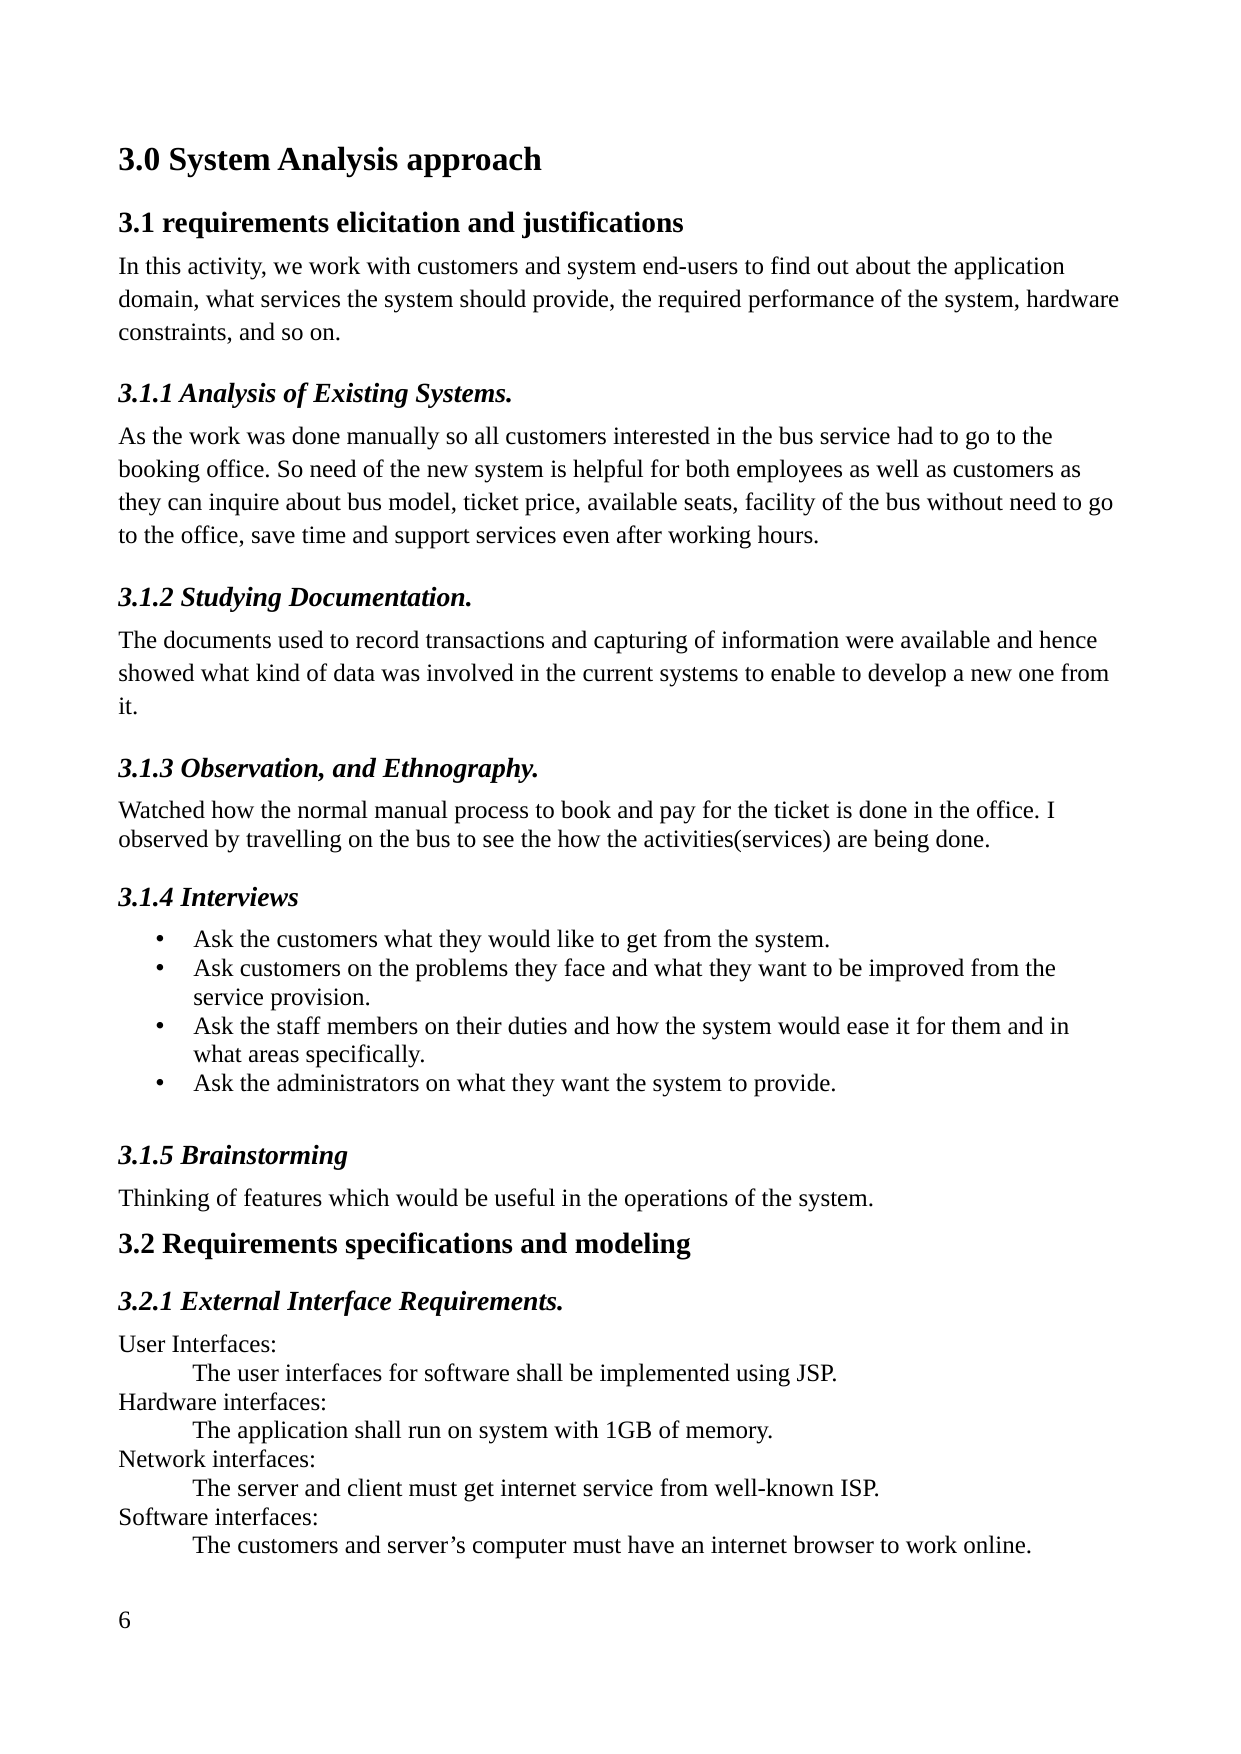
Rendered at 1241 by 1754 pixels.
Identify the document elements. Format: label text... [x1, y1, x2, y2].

subtitle 3.1.5 Brainstorming [118, 1138, 1122, 1170]
subtitle 3.2.1 External Interface Requirements. [118, 1285, 1122, 1317]
subtitle 3.1.1 Analysis of Existing Systems. [118, 377, 1122, 409]
subtitle 3.2 Requirements specifications and modeling [118, 1226, 1122, 1260]
subtitle 3.1.3 Observation, and Ethnography. [118, 751, 1122, 783]
list Ask the administrators on what they want the system to provide. [156, 1068, 1122, 1126]
list Ask the staff members on their duties and how the system would ease it for them and in what areas specifically. [156, 1011, 1122, 1068]
text Watched how the normal manual process to book and pay for the ticket is done in the office. I observed by travelling on the bus to see the how the activities(services) are being done. [118, 796, 1122, 853]
text The documents used to record transactions and capturing of information were available and hence showed what kind of data was involved in the current systems to enable to develop a new one from it. [118, 625, 1122, 720]
text The customers and server’s computer must have an internet browser to work online. [118, 1530, 1122, 1559]
text In this activity, we work with customers and system end-users to find out about the application domain, what services the system should provide, the required performance of the system, hardware constraints, and so on. [118, 251, 1122, 346]
text Hardware interfaces: [118, 1387, 1122, 1415]
subtitle 3.0 System Analysis approach [118, 139, 1122, 178]
text Network interfaces: [118, 1444, 1122, 1473]
subtitle 3.1.4 Interviews [118, 880, 1122, 912]
text Software interfaces: [118, 1502, 1122, 1530]
text The application shall run on system with 1GB of memory. [118, 1415, 1122, 1444]
text As the work was done manually so all customers interested in the bus service had to go to the booking office. So need of the new system is helpful for both employees as well as customers as they can inquire about bus model, ticket price, available seats, facility of the bus without need to go to the office, save time and support services even after working hours. [118, 421, 1122, 549]
text The server and client must get internet service from well-known ISP. [118, 1473, 1122, 1502]
list Ask customers on the problems they face and what they want to be improved from the service provision. [156, 953, 1122, 1011]
text The user interfaces for software shall be implemented using JSP. [118, 1358, 1122, 1387]
subtitle 3.1.2 Studying Documentation. [118, 581, 1122, 612]
text Thinking of features which would be useful in the operations of the system. [118, 1183, 1122, 1211]
subtitle 3.1 requirements elicitation and justifications [118, 205, 1122, 238]
text User Interfaces: [118, 1329, 1122, 1358]
list Ask the customers what they would like to get from the system. [156, 924, 1122, 953]
